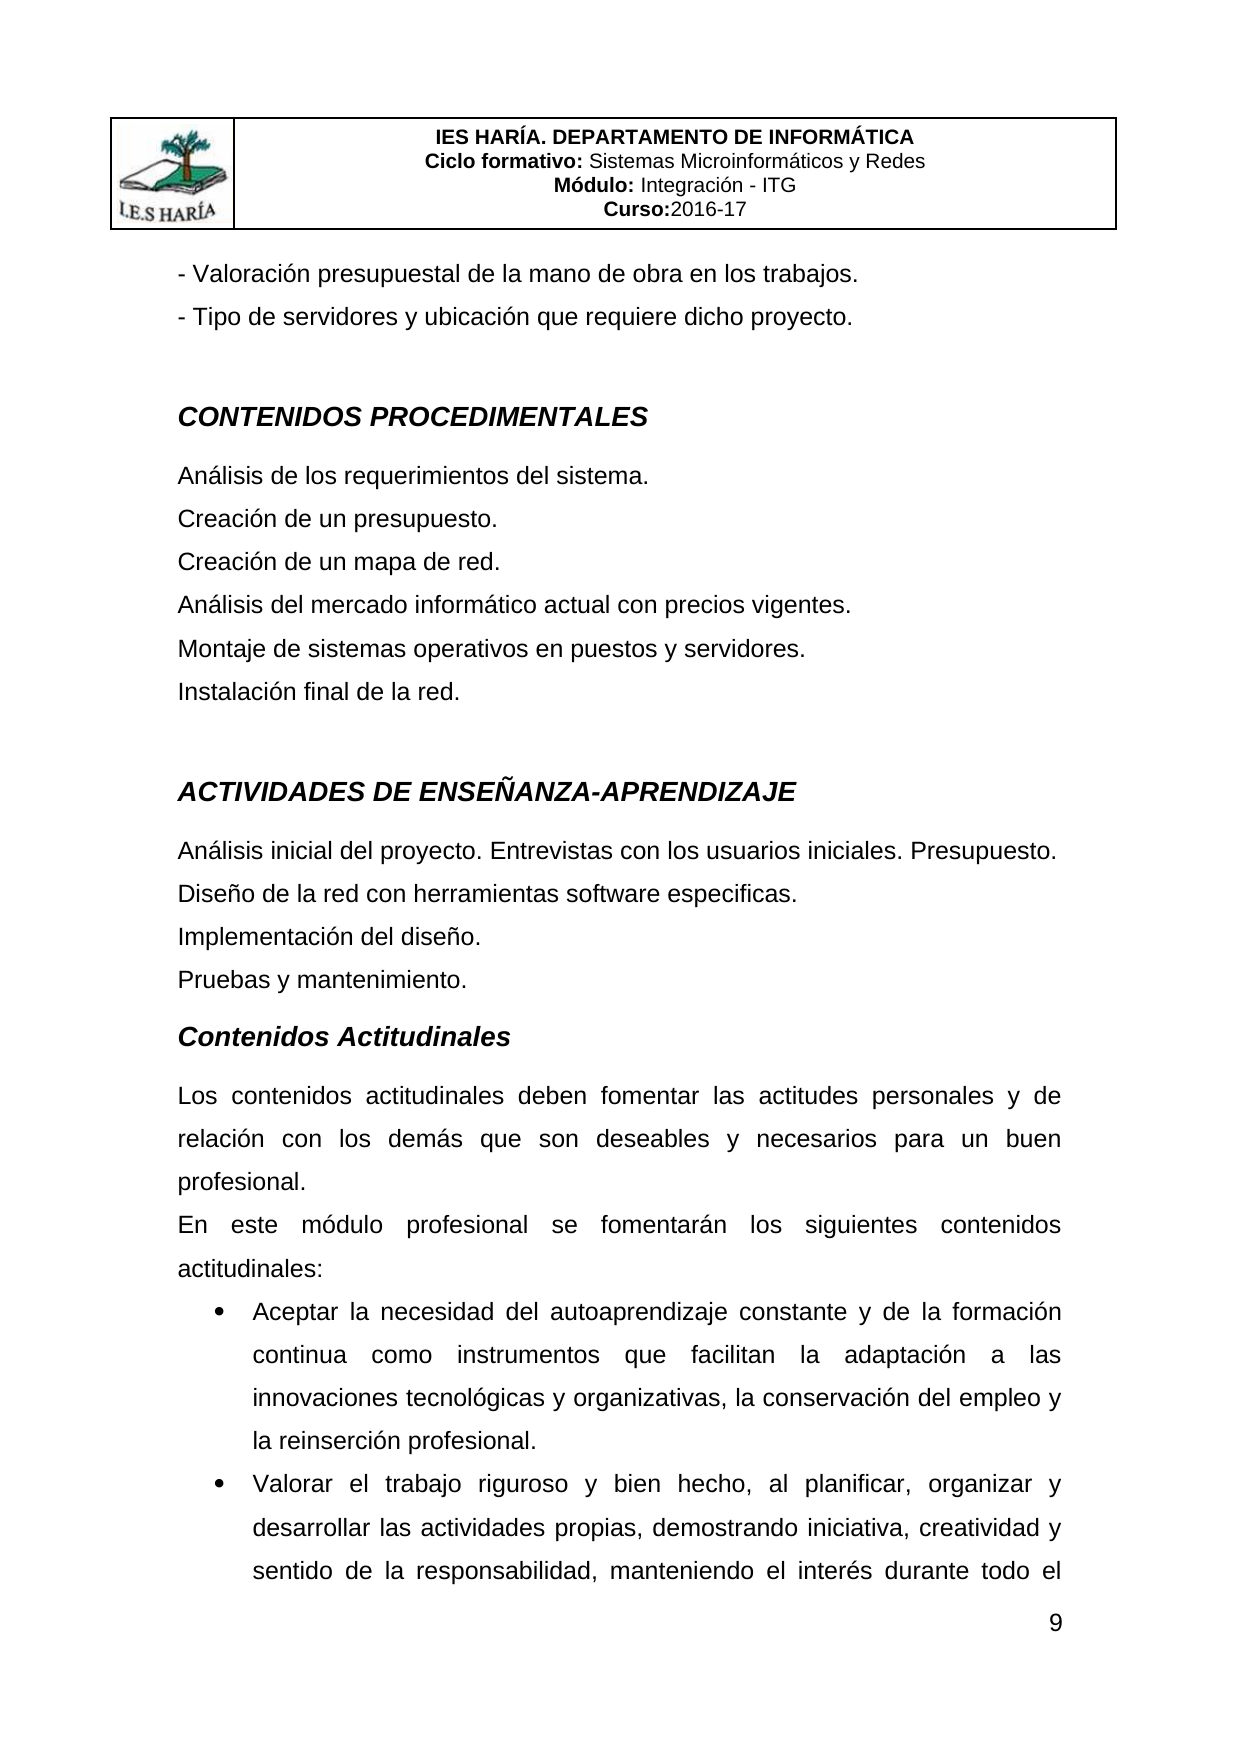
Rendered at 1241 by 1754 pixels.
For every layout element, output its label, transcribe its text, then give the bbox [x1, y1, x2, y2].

text Pruebas y mantenimiento. [177, 965, 1063, 994]
text Análisis de los requerimientos del sistema. [177, 461, 1063, 490]
subtitle CONTENIDOS PROCEDIMENTALES [177, 401, 1063, 433]
text Los contenidos actitudinales deben fomentar las actitudes personales y de relación con los demás que son deseables y necesarios para un buen profesional. [177, 1081, 1063, 1196]
text - Valoración presupuestal de la mano de obra en los trabajos. [177, 259, 1063, 288]
text - Tipo de servidores y ubicación que requiere dicho proyecto. [177, 302, 1063, 331]
text Análisis inicial del proyecto. Entrevistas con los usuarios iniciales. Presupuesto. [177, 836, 1063, 864]
text Creación de un mapa de red. [177, 547, 1063, 576]
picture [116, 124, 233, 223]
subtitle Contenidos Actitudinales [177, 1021, 1063, 1053]
text En este módulo profesional se fomentarán los siguientes contenidos actitudinales: [177, 1210, 1063, 1282]
subtitle ACTIVIDADES DE ENSEÑANZA-APRENDIZAJE [177, 775, 1063, 807]
text Instalación final de la red. [177, 677, 1063, 705]
text Diseño de la red con herramientas software especificas. [177, 879, 1063, 908]
text Montaje de sistemas operativos en puestos y servidores. [177, 633, 1063, 662]
text Implementación del diseño. [177, 922, 1063, 951]
text Análisis del mercado informático actual con precios vigentes. [177, 590, 1063, 619]
list Aceptar la necesidad del autoaprendizaje constante y de la formación continua como instrumentos que facilitan la adaptación a las innovaciones tecnológicas y organizativas, la conservación del empleo y la reinserción profesional. [215, 1297, 1063, 1455]
text Creación de un presupuesto. [177, 504, 1063, 533]
list Valorar el trabajo riguroso y bien hecho, al planificar, organizar y desarrollar las actividades propias, demostrando iniciativa, creatividad y sentido de la responsabilidad, manteniendo el interés durante todo el [215, 1469, 1063, 1584]
